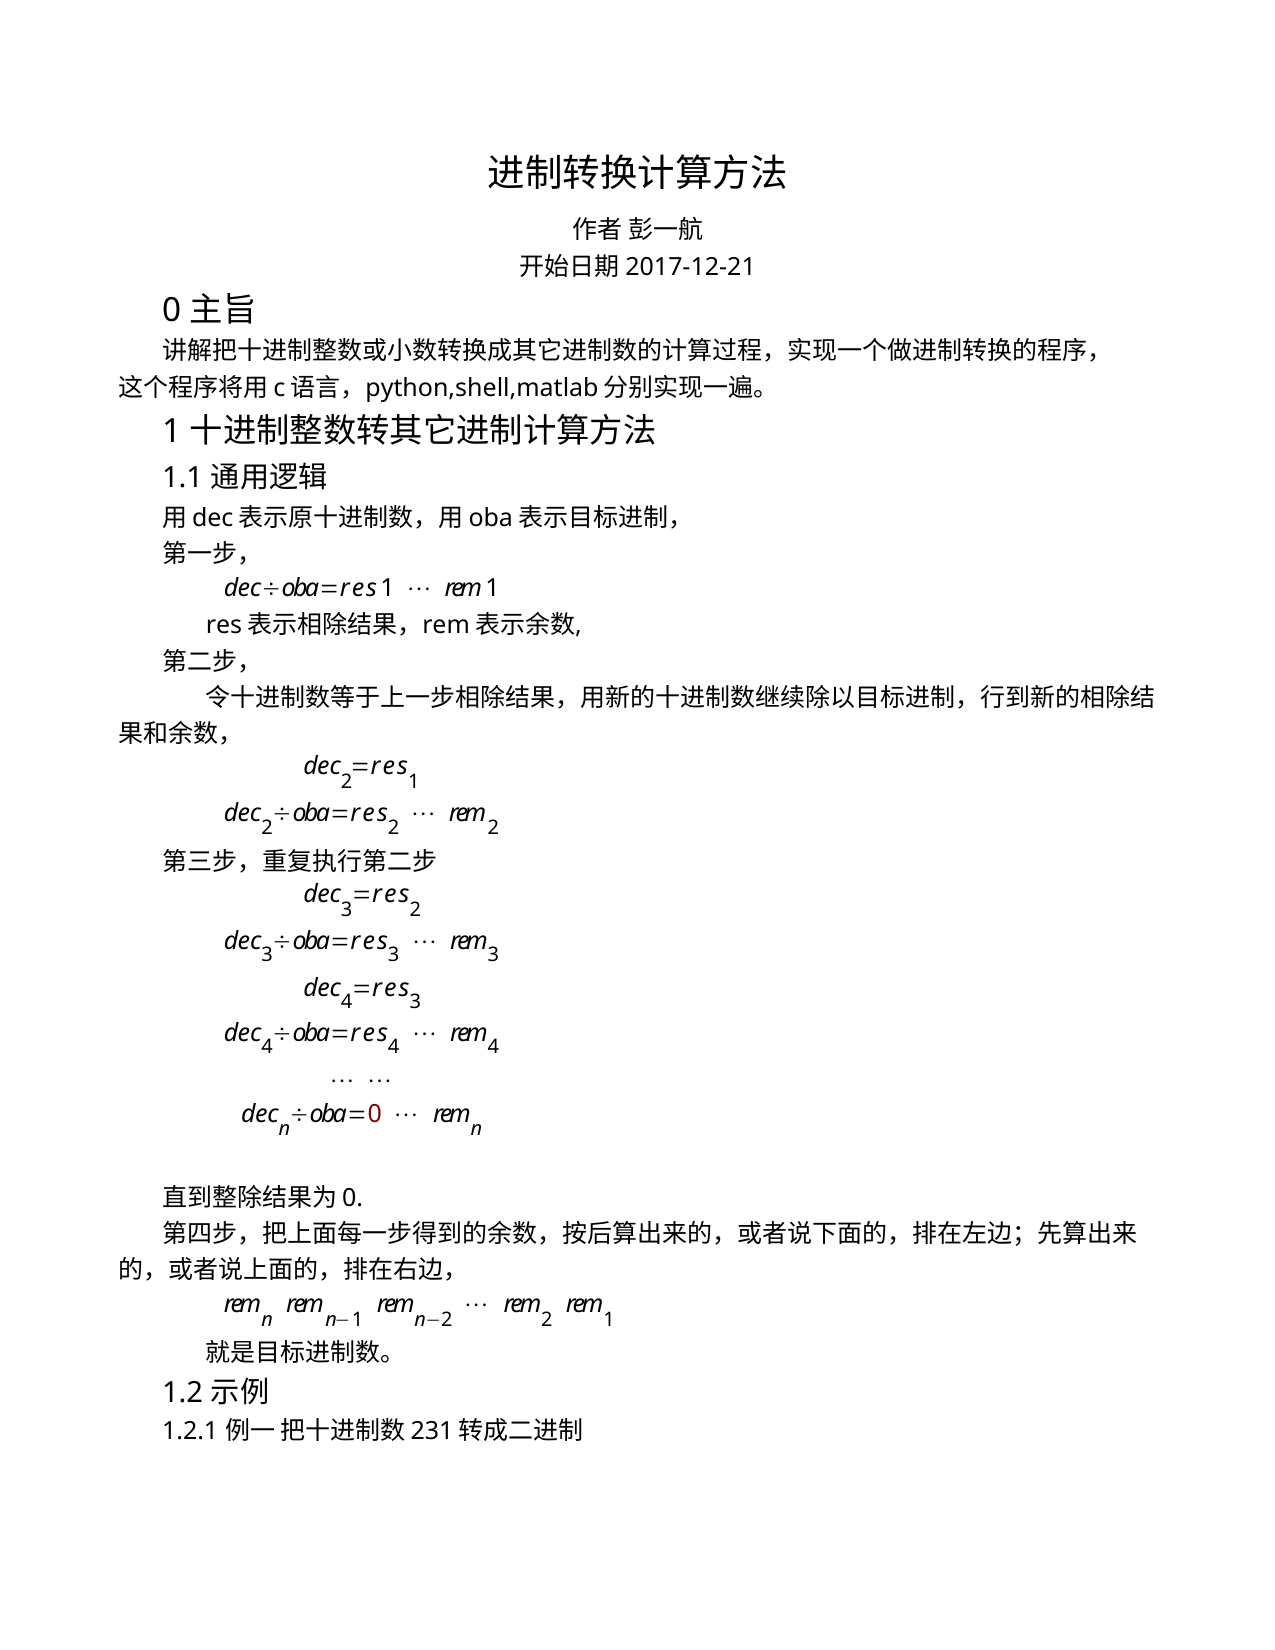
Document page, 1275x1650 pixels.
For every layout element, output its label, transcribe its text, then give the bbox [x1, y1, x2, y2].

text 讲解把十进制整数或小数转换成其它进制数的计算过程，实现一个做进制转换的程序， [162, 331, 1157, 367]
text 令十进制数等于上一步相除结果，用新的十进制数继续除以目标进制，行到新的相除结果和余数， [118, 677, 1157, 750]
text 1.2 示例 [118, 1368, 1157, 1411]
text 第四步，把上面每一步得到的余数，按后算出来的，或者说下面的，排在左边；先算出来的，或者说上面的，排在右边， [118, 1213, 1157, 1286]
title 进制转换计算方法 [118, 143, 1157, 197]
text 就是目标进制数。 [118, 1332, 1157, 1368]
text res表示相除结果，rem表示余数, [118, 605, 1157, 641]
text 这个程序将用c语言，python,shell,matlab分别实现一遍。 [118, 367, 1157, 403]
text 1.1 通用逻辑 [118, 452, 1157, 497]
text 直到整除结果为0. [118, 1177, 1157, 1213]
text 用dec表示原十进制数，用oba表示目标进制， [118, 497, 1157, 533]
text 1 十进制整数转其它进制计算方法 [162, 403, 1157, 452]
text 1.2.1 例一 把十进制数231转成二进制 [162, 1411, 1157, 1447]
text 第三步，重复执行第二步 [118, 841, 1157, 877]
text 开始日期 2017-12-21 [118, 246, 1157, 282]
text 第二步， [118, 641, 1157, 677]
text 作者 彭一航 [118, 210, 1157, 246]
text 第一步， [118, 533, 1157, 570]
text 0 主旨 [162, 282, 1157, 331]
